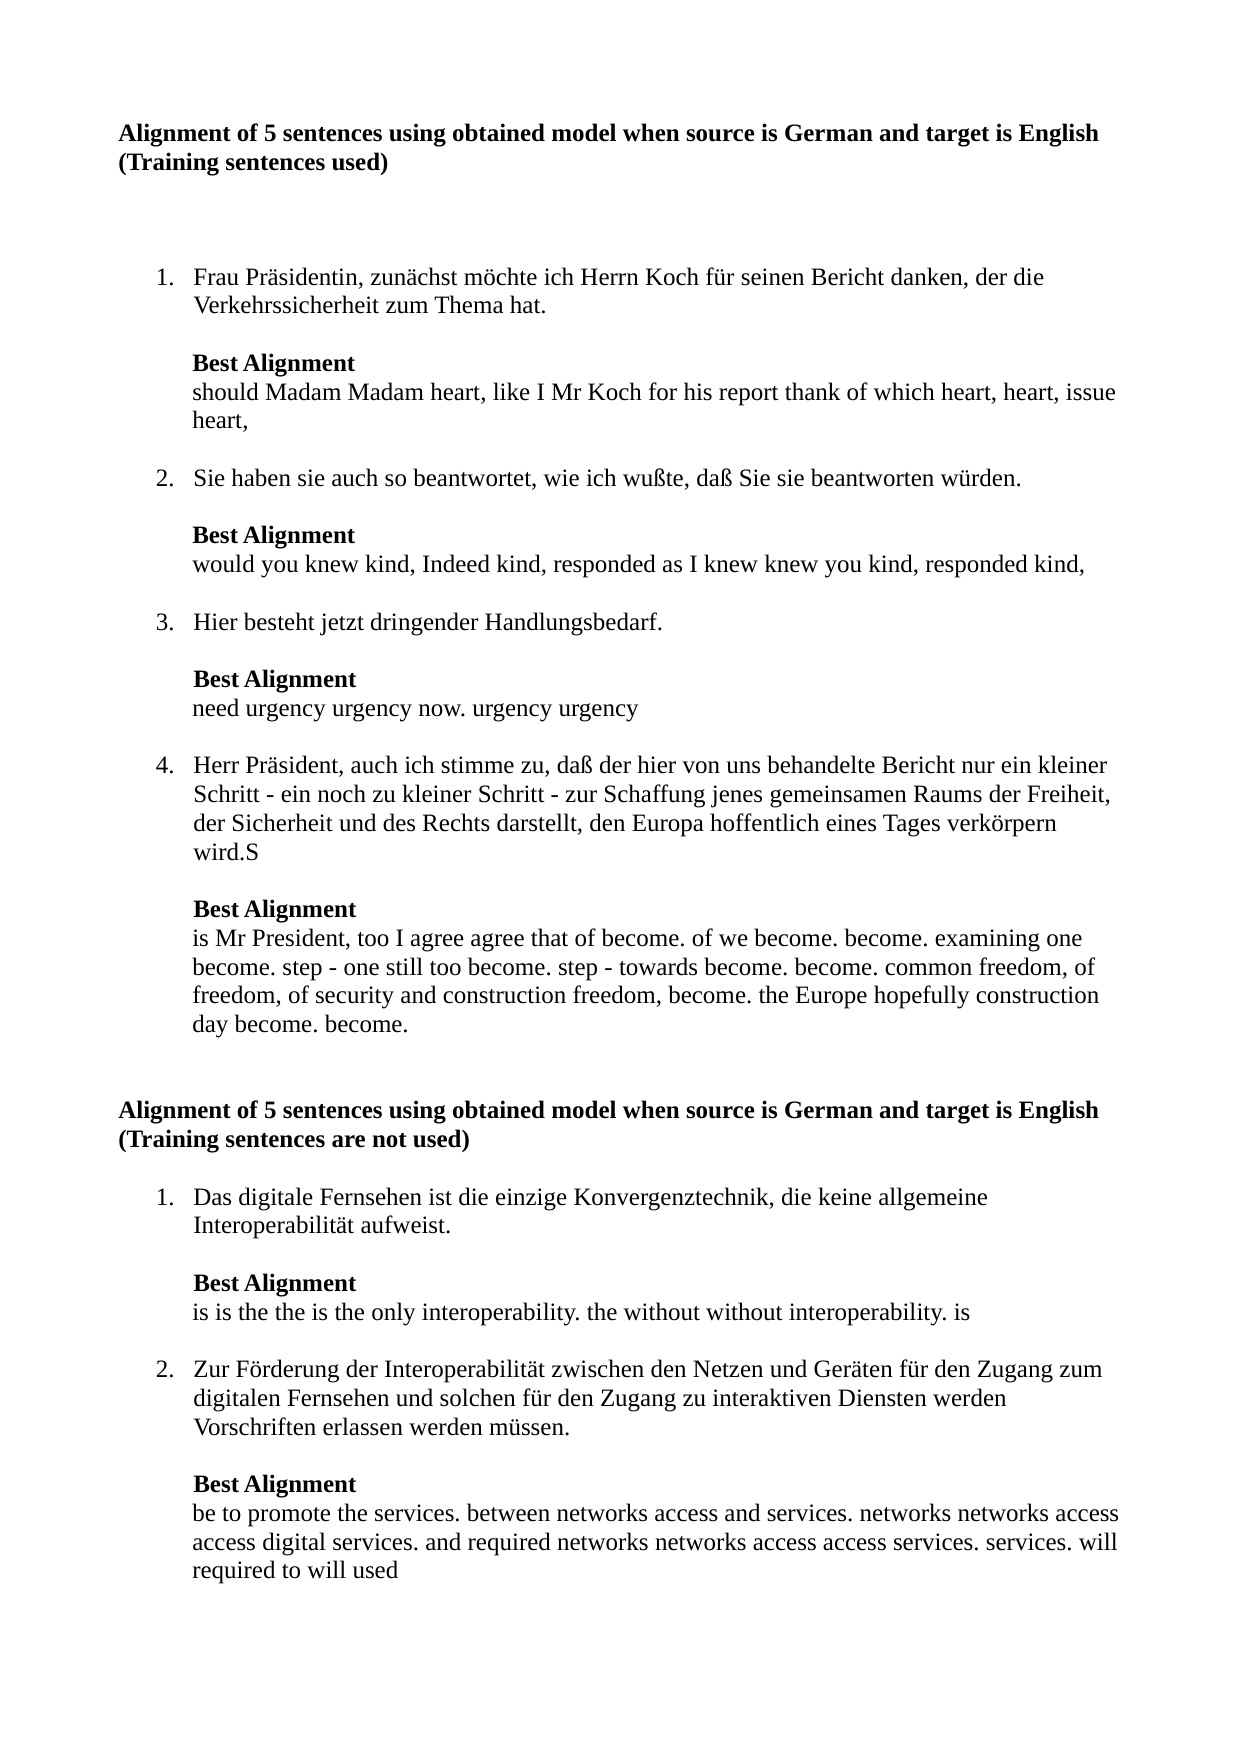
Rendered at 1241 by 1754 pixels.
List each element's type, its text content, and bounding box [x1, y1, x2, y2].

text is Mr President, too I agree agree that of become. of we become. become. examining one become. step - one still too become. step - towards become. become. common freedom, of freedom, of security and construction freedom, become. the Europe hopefully construction day become. become. [118, 923, 1122, 1038]
text be to promote the services. between networks access and services. networks networks access access digital services. and required networks networks access access services. services. will required to will used [118, 1498, 1122, 1584]
list Zur Förderung der Interoperabilität zwischen den Netzen und Geräten für den Zugang zum digitalen Fernsehen und solchen für den Zugang zu interaktiven Diensten werden Vorschriften erlassen werden müssen. [156, 1354, 1122, 1441]
text would you knew kind, Indeed kind, responded as I knew knew you kind, responded kind, [118, 549, 1122, 578]
list Das digitale Fernsehen ist die einzige Konvergenztechnik, die keine allgemeine Interoperabilität aufweist. [156, 1182, 1122, 1239]
list Sie haben sie auch so beantwortet, wie ich wußte, daß Sie sie beantworten würden. [156, 463, 1122, 492]
list Best Alignment [156, 1469, 1122, 1498]
list Best Alignment [156, 664, 1122, 693]
list Best Alignment [156, 894, 1122, 923]
text Best Alignment [118, 348, 1122, 377]
text Alignment of 5 sentences using obtained model when source is German and target is English (Training sentences used) [118, 118, 1122, 176]
list Frau Präsidentin, zunächst möchte ich Herrn Koch für seinen Bericht danken, der die Verkehrssicherheit zum Thema hat. [156, 262, 1122, 319]
text Alignment of 5 sentences using obtained model when source is German and target is English (Training sentences are not used) [118, 1096, 1122, 1153]
list Herr Präsident, auch ich stimme zu, daß der hier von uns behandelte Bericht nur ein kleiner Schritt - ein noch zu kleiner Schritt - zur Schaffung jenes gemeinsamen Raums der Freiheit, der Sicherheit und des Rechts darstellt, den Europa hoffentlich eines Tages verkörpern wird.S [156, 751, 1122, 866]
text Best Alignment [118, 521, 1122, 549]
text is is the the is the only interoperability. the without without interoperability. is [118, 1297, 1122, 1326]
text should Madam Madam heart, like I Mr Koch for his report thank of which heart, heart, issue heart, [118, 377, 1122, 434]
list Best Alignment [156, 1268, 1122, 1297]
list Hier besteht jetzt dringender Handlungsbedarf. [156, 607, 1122, 636]
text need urgency urgency now. urgency urgency [118, 693, 1122, 722]
